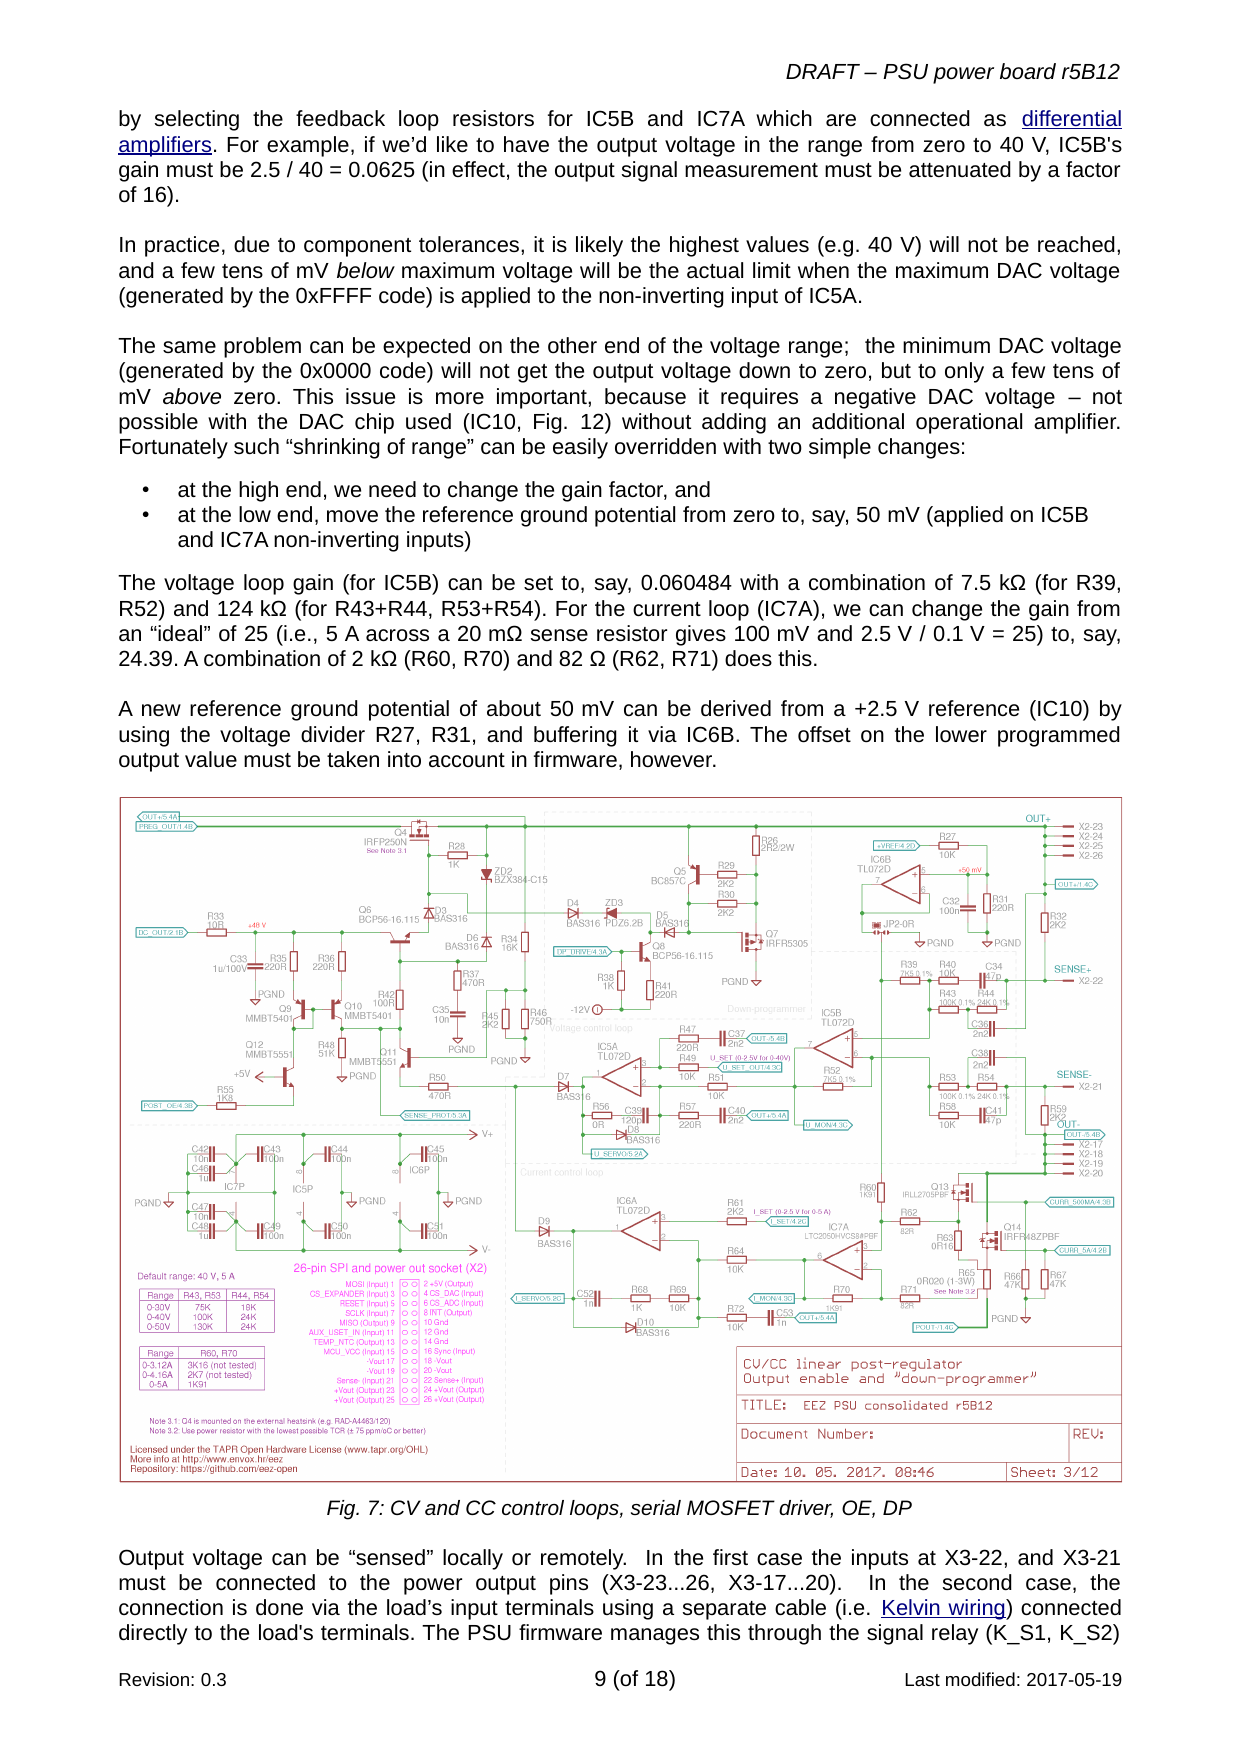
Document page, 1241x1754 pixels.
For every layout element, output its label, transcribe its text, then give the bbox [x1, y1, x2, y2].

text A new reference ground potential of about 50 mV can be derived from a +2.5 V reference (IC10) by using the voltage divider R27, R31, and buffering it via IC6B. The offset on the lower programmed output value must be taken into account in firmware, however. [118, 696, 1122, 772]
text The voltage loop gain (for IC5B) can be set to, say, 0.060484 with a combination of 7.5 kΩ (for R39, R52) and 124 kΩ (for R43+R44, R53+R54). For the current loop (IC7A), we can change the gain from an “ideal” of 25 (i.e., 5 A across a 20 mΩ sense resistor gives 100 mV and 2.5 V / 0.1 V = 25) to, say, 24.39. A combination of 2 kΩ (R60, R70) and 82 Ω (R62, R71) does this. [118, 570, 1122, 671]
list at the high end, we need to change the gain factor, and [142, 477, 1110, 502]
text In practice, due to component tolerances, it is likely the highest values (e.g. 40 V) will not be reached, and a few tens of mV below maximum voltage will be the actual limit when the maximum DAC voltage (generated by the 0xFFFF code) is applied to the non-inverting input of IC5A. [118, 232, 1122, 308]
text by selecting the feedback loop resistors for IC5B and IC7A which are connected as differential amplifiers. For example, if we’d like to have the output voltage in the range from zero to 40 V, IC5B's gain must be 2.5 / 40 = 0.0625 (in effect, the output signal measurement must be attenuated by a factor of 16). [118, 106, 1122, 207]
text Output voltage can be “sensed” locally or remotely. In the first case the inputs at X3-22, and X3-21 must be connected to the power output pins (X3-23...26, X3-17...20). In the second case, the connection is done via the load’s input terminals using a separate cable (i.e. Kelvin wiring) connected directly to the load's terminals. The PSU firmware manages this through the signal relay (K_S1, K_S2) [118, 1544, 1122, 1645]
text The same problem can be expected on the other end of the voltage range; the minimum DAC voltage (generated by the 0x0000 code) will not get the output voltage down to zero, but to only a few tens of mV above zero. This issue is more important, because it requires a negative DAC voltage – not possible with the DAC chip used (IC10, Fig. 12) without adding an additional operational amplifier. Fortunately such “shrinking of range” can be easily overridden with two simple changes: [118, 333, 1122, 459]
picture [118, 797, 1123, 1484]
list at the low end, move the reference ground potential from zero to, say, 50 mV (applied on IC5B and IC7A non-inverting inputs) [142, 502, 1110, 552]
text Fig. 7: CV and CC control loops, serial MOSFET driver, OE, DP [118, 1484, 1122, 1519]
